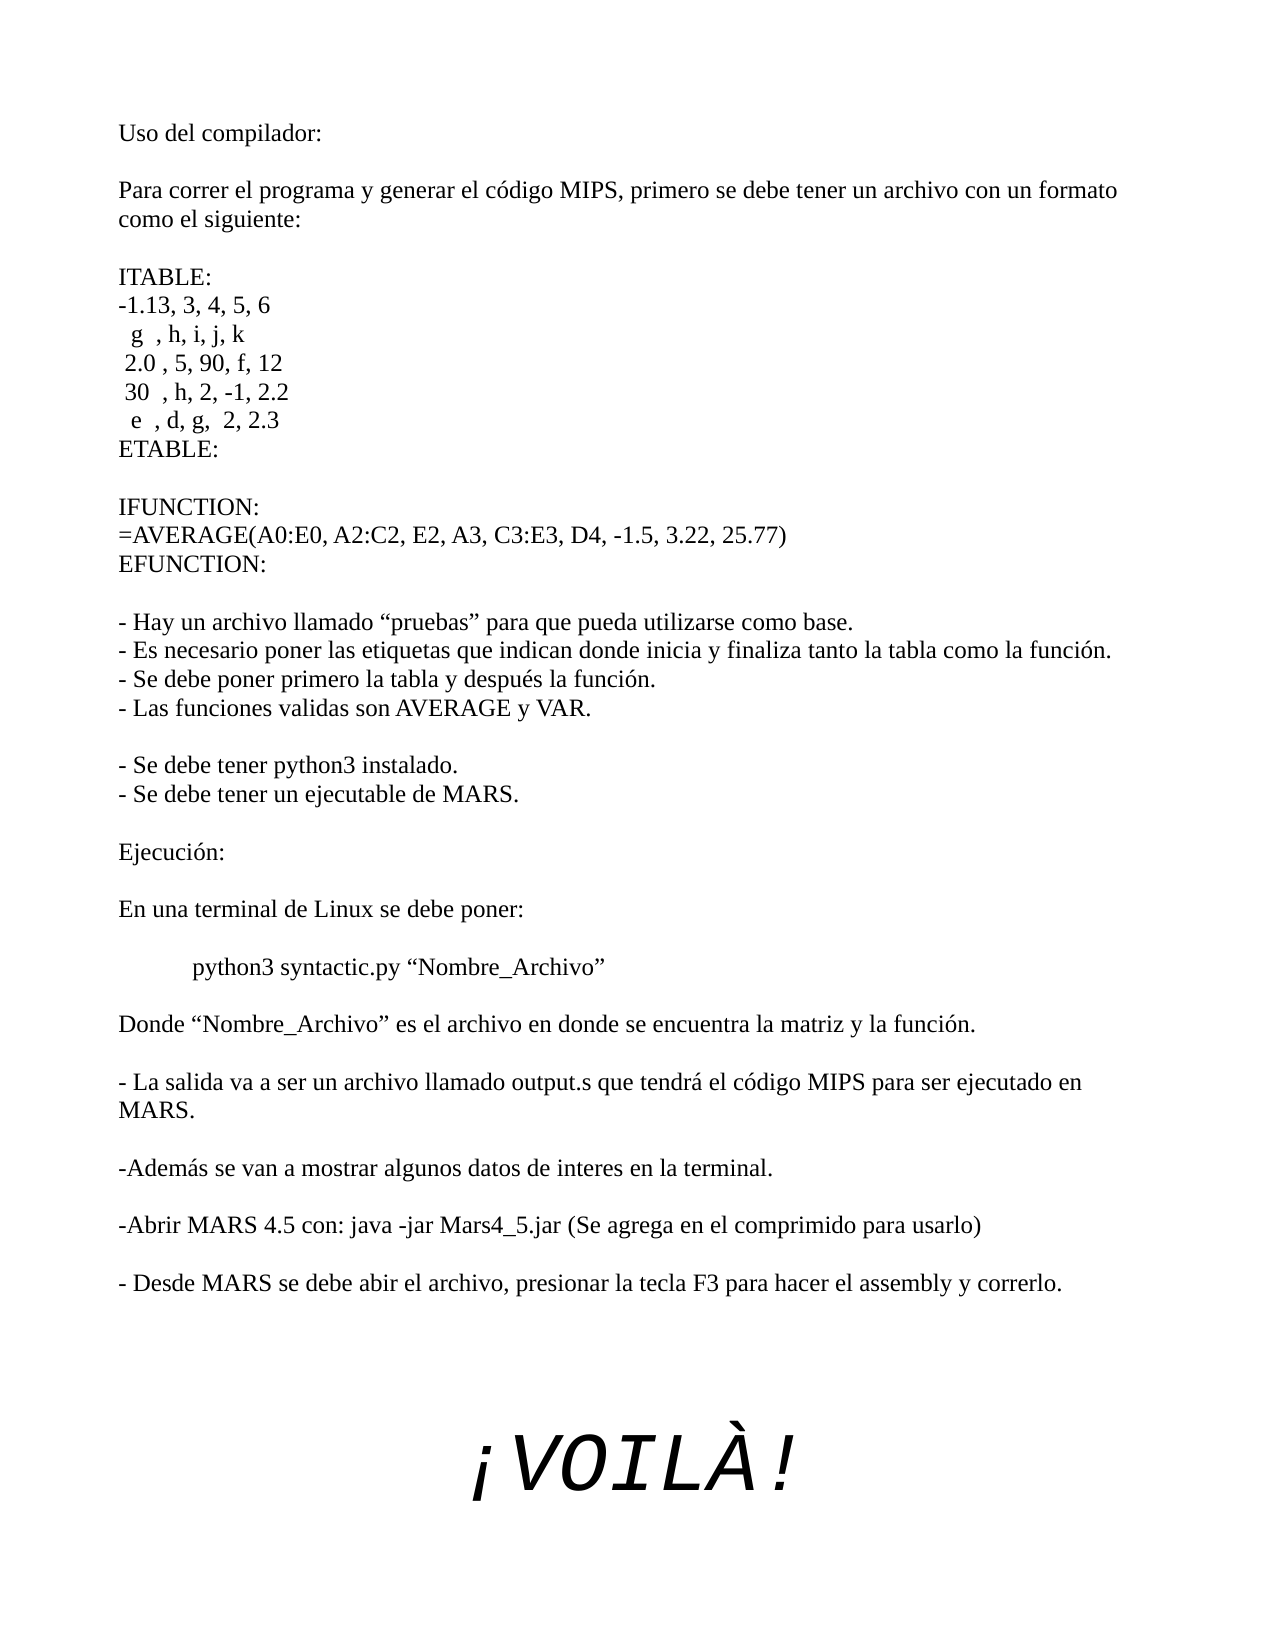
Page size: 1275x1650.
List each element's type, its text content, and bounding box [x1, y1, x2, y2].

text e , d, g, 2, 2.3 [118, 406, 1157, 434]
text - Desde MARS se debe abir el archivo, presionar la tecla F3 para hacer el assembly y correrlo. [118, 1268, 1157, 1297]
text Para correr el programa y generar el código MIPS, primero se debe tener un archivo con un formato como el siguiente: [118, 176, 1157, 233]
text EFUNCTION: [118, 549, 1157, 578]
text - Se debe tener un ejecutable de MARS. [118, 779, 1157, 808]
text -Además se van a mostrar algunos datos de interes en la terminal. [118, 1153, 1157, 1182]
text - Se debe poner primero la tabla y después la función. [118, 664, 1157, 693]
text IFUNCTION: [118, 492, 1157, 521]
text - La salida va a ser un archivo llamado output.s que tendrá el código MIPS para ser ejecutado en MARS. [118, 1067, 1157, 1124]
text - Hay un archivo llamado “pruebas” para que pueda utilizarse como base. [118, 607, 1157, 636]
text g , h, i, j, k [118, 319, 1157, 348]
text ETABLE: [118, 434, 1157, 463]
text ITABLE: [118, 262, 1157, 291]
text =AVERAGE(A0:E0, A2:C2, E2, A3, C3:E3, D4, -1.5, 3.22, 25.77) [118, 521, 1157, 549]
text - Se debe tener python3 instalado. [118, 751, 1157, 779]
text -Abrir MARS 4.5 con: java -jar Mars4_5.jar (Se agrega en el comprimido para usarlo) [118, 1211, 1157, 1239]
text - Es necesario poner las etiquetas que indican donde inicia y finaliza tanto la tabla como la función. [118, 636, 1157, 664]
text python3 syntactic.py “Nombre_Archivo” [118, 952, 1157, 981]
text Donde “Nombre_Archivo” es el archivo en donde se encuentra la matriz y la función. [118, 1009, 1157, 1038]
text ¡VOILÀ! [118, 1421, 1157, 1516]
text Ejecución: [118, 837, 1157, 866]
text 2.0 , 5, 90, f, 12 [118, 348, 1157, 377]
text -1.13, 3, 4, 5, 6 [118, 291, 1157, 319]
text 30 , h, 2, -1, 2.2 [118, 377, 1157, 406]
text - Las funciones validas son AVERAGE y VAR. [118, 693, 1157, 722]
text Uso del compilador: [118, 118, 1157, 147]
text En una terminal de Linux se debe poner: [118, 894, 1157, 923]
